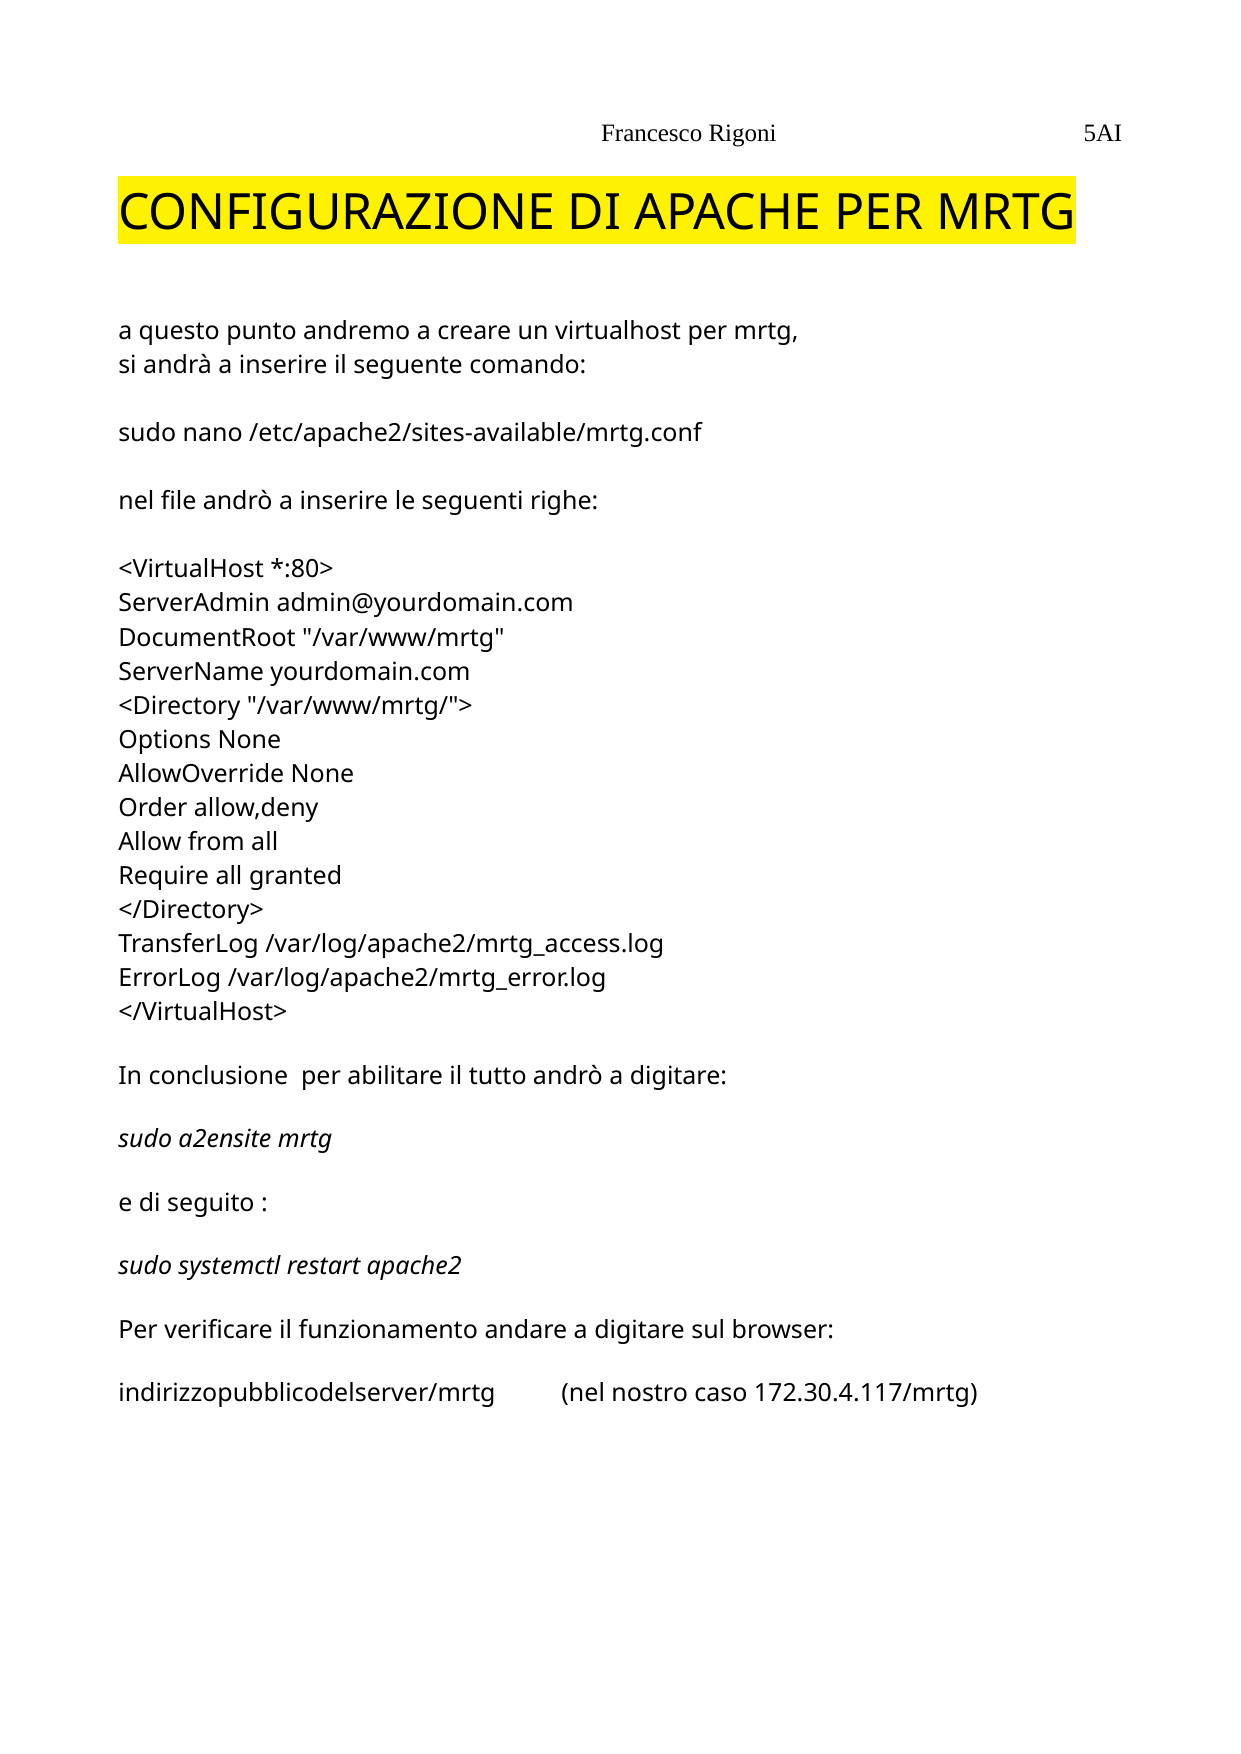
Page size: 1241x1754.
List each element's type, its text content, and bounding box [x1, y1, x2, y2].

text indirizzopubblicodelserver/mrtg (nel nostro caso 172.30.4.117/mrtg) [118, 1375, 1122, 1409]
text Options None [118, 721, 1122, 755]
text CONFIGURAZIONE DI APACHE PER MRTG [118, 176, 1122, 244]
text Allow from all [118, 823, 1122, 858]
text <Directory "/var/www/mrtg/"> [118, 687, 1122, 721]
text Require all granted [118, 858, 1122, 892]
text sudo nano /etc/apache2/sites-available/mrtg.conf [118, 415, 1122, 449]
text </VirtualHost> [118, 994, 1122, 1028]
text ErrorLog /var/log/apache2/mrtg_error.log [118, 960, 1122, 994]
text nel file andrò a inserire le seguenti righe: [118, 483, 1122, 517]
text </Directory> [118, 892, 1122, 926]
text ServerName yourdomain.com [118, 653, 1122, 687]
text ServerAdmin admin@yourdomain.com [118, 585, 1122, 619]
text <VirtualHost *:80> [118, 551, 1122, 585]
text TransferLog /var/log/apache2/mrtg_access.log [118, 926, 1122, 960]
text sudo systemctl restart apache2 [118, 1248, 1122, 1282]
text a questo punto andremo a creare un virtualhost per mrtg, [118, 313, 1122, 347]
text In conclusione per abilitare il tutto andrò a digitare: [118, 1057, 1122, 1091]
text DocumentRoot "/var/www/mrtg" [118, 619, 1122, 653]
text si andrà a inserire il seguente comando: [118, 347, 1122, 381]
text e di seguito : [118, 1184, 1122, 1218]
text Per verificare il funzionamento andare a digitare sul browser: [118, 1312, 1122, 1346]
text sudo a2ensite mrtg [118, 1121, 1122, 1155]
text AllowOverride None [118, 755, 1122, 789]
text Order allow,deny [118, 789, 1122, 823]
